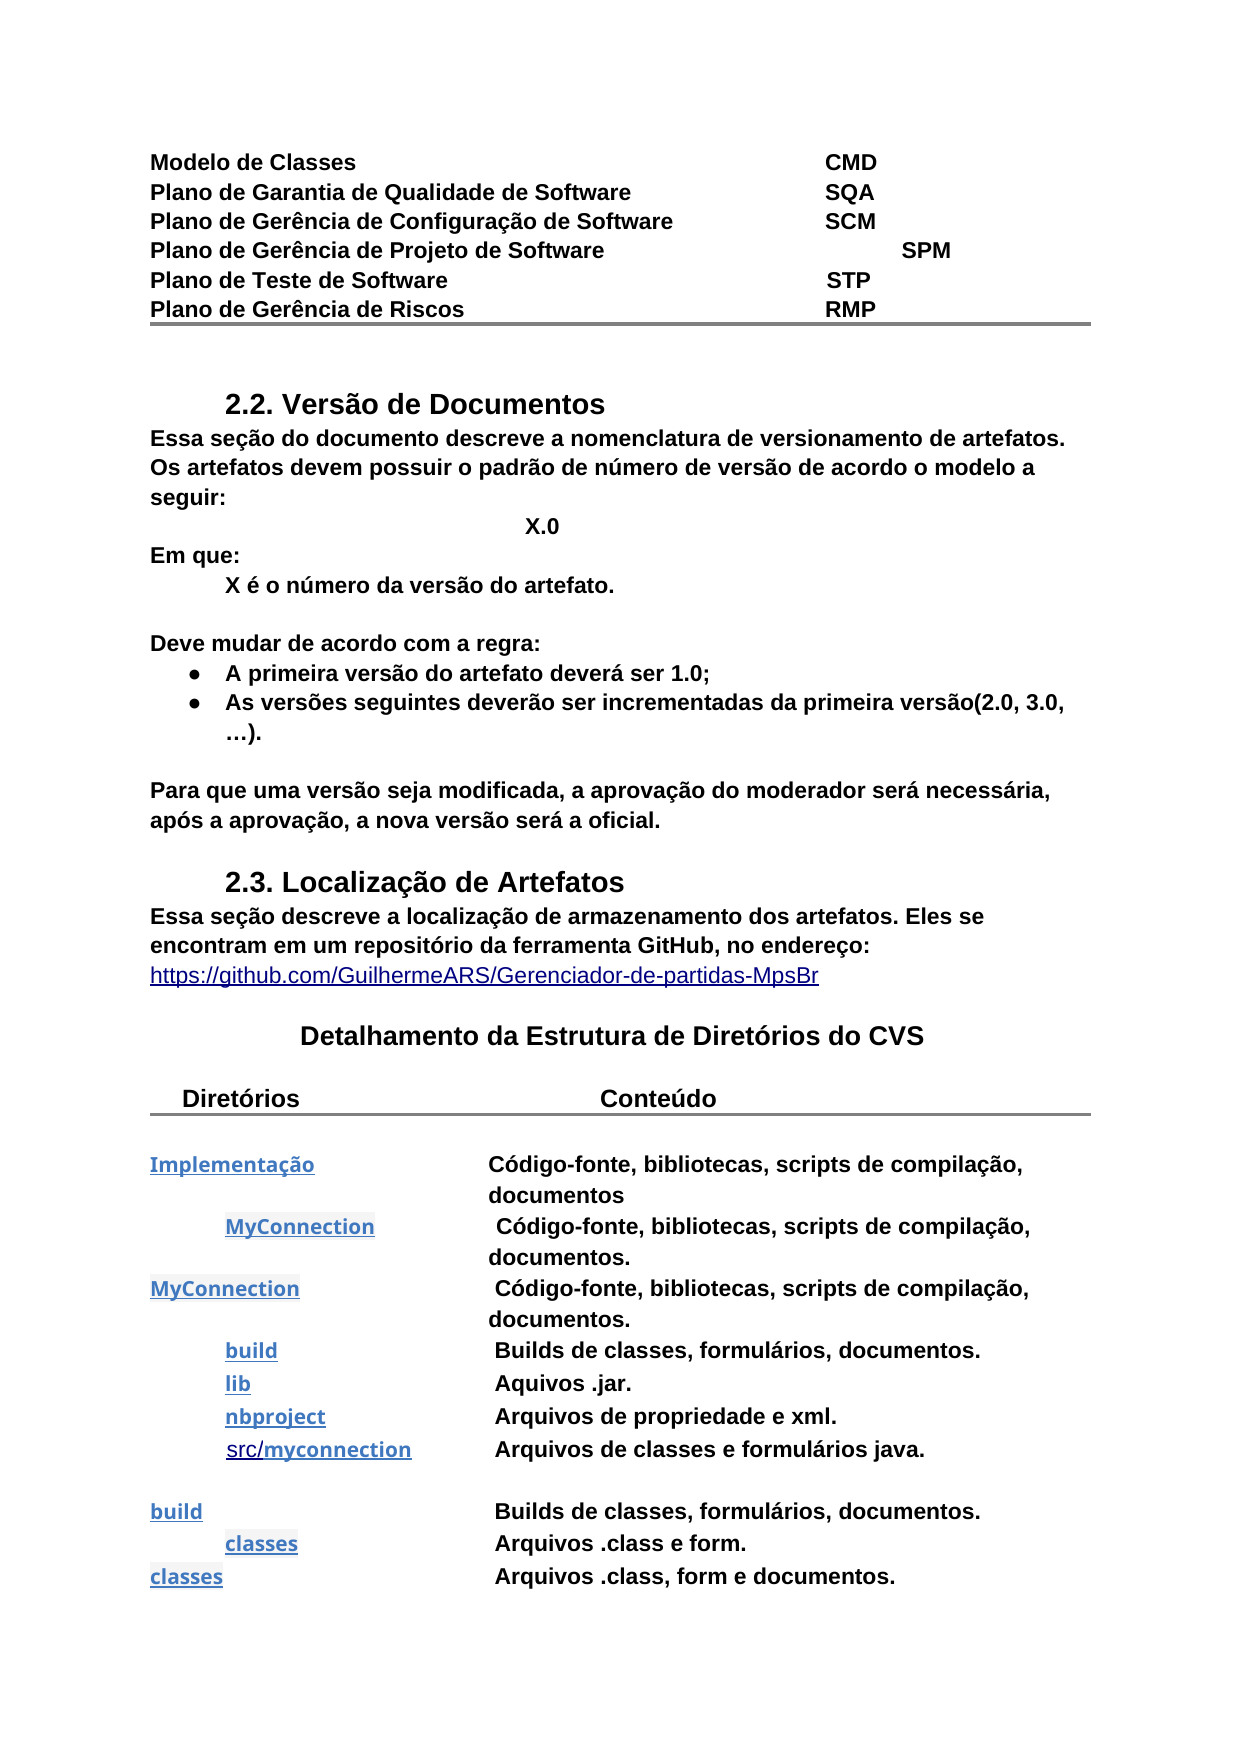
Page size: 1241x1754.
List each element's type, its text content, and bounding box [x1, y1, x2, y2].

text build Builds de classes, formulários, documentos. [150, 1336, 1091, 1365]
text documentos [150, 1182, 1091, 1208]
text X é o número da versão do artefato. [150, 572, 1091, 598]
text 2.3. Localização de Artefatos [150, 866, 1091, 899]
text Plano de Gerência de Configuração de Software SCM [150, 209, 1091, 234]
list As versões seguintes deverão ser incrementadas da primeira versão(2.0, 3.0, …). [187, 690, 1091, 745]
text classes Arquivos .class e form. [150, 1529, 1091, 1558]
text X.0 [150, 514, 1091, 539]
text lib Aquivos .jar. [150, 1369, 1091, 1398]
text MyConnection Código-fonte, bibliotecas, scripts de compilação, [150, 1212, 1091, 1240]
text Plano de Teste de Software STP [150, 267, 1091, 293]
text build Builds de classes, formulários, documentos. [150, 1497, 1091, 1525]
text Em que: [150, 543, 1091, 569]
list A primeira versão do artefato deverá ser 1.0; [187, 661, 1091, 686]
text nbproject Arquivos de propriedade e xml. [150, 1402, 1091, 1431]
text Detalhamento da Estrutura de Diretórios do CVS [150, 1021, 1091, 1051]
text Modelo de Classes CMD [150, 150, 1091, 176]
text 2.2. Versão de Documentos [150, 388, 1091, 421]
text Essa seção do documento descreve a nomenclatura de versionamento de artefatos. Os artefatos devem possuir o padrão de número de versão de acordo o modelo a seguir: [150, 426, 1091, 510]
text Para que uma versão seja modificada, a aprovação do moderador será necessária, após a aprovação, a nova versão será a oficial. [150, 778, 1091, 833]
text Essa seção descreve a localização de armazenamento dos artefatos. Eles se encontram em um repositório da ferramenta GitHub, no endereço: https://github.com/GuilhermeARS/Gerenciador-de-partidas-MpsBr [150, 903, 1091, 988]
text documentos. [150, 1307, 1091, 1333]
text Plano de Gerência de Projeto de Software SPM [150, 238, 1091, 264]
text src/myconnection Arquivos de classes e formulários java. [150, 1435, 1091, 1463]
text documentos. [150, 1244, 1091, 1270]
text Implementação Código-fonte, bibliotecas, scripts de compilação, [150, 1150, 1091, 1178]
text MyConnection Código-fonte, bibliotecas, scripts de compilação, [150, 1274, 1091, 1302]
text Diretórios Conteúdo [150, 1085, 1091, 1113]
text Deve mudar de acordo com a regra: [150, 631, 1091, 657]
text Plano de Garantia de Qualidade de Software SQA [150, 179, 1091, 205]
text classes Arquivos .class, form e documentos. [150, 1562, 1091, 1590]
text Plano de Gerência de Riscos RMP [150, 297, 1091, 322]
